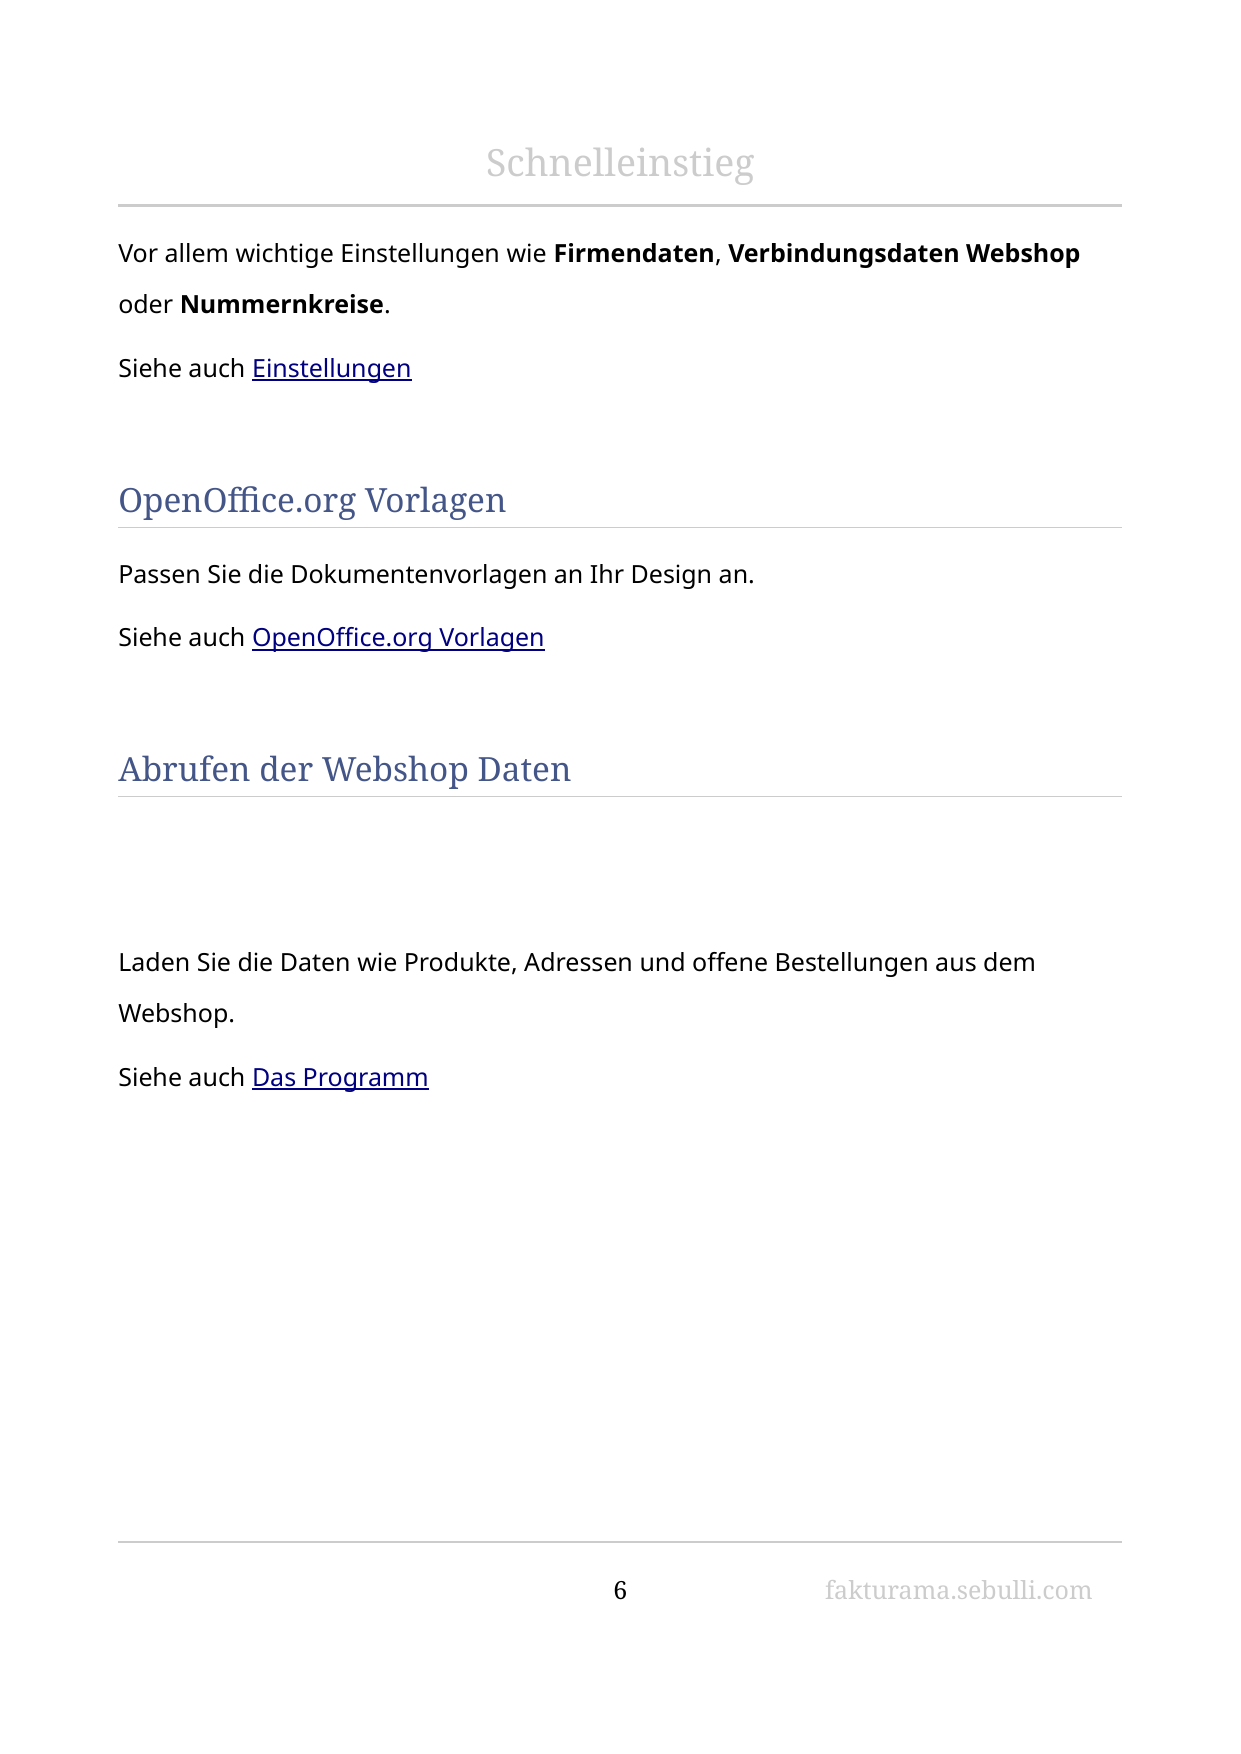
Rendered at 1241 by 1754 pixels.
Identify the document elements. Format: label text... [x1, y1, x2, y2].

text Siehe auch OpenOffice.org Vorlagen [118, 620, 1122, 654]
text Siehe auch Das Programm [118, 1059, 1122, 1094]
text Passen Sie die Dokumentenvorlagen an Ihr Design an. [118, 556, 1122, 591]
text Siehe auch Einstellungen [118, 351, 1122, 385]
text Laden Sie die Daten wie Produkte, Adressen und offene Bestellungen aus dem Webshop. [118, 945, 1122, 1030]
subtitle Abrufen der Webshop Daten [118, 746, 1122, 796]
subtitle OpenOffice.org Vorlagen [118, 477, 1122, 527]
text Vor allem wichtige Einstellungen wie Firmendaten, Verbindungsdaten Webshop oder Nummernkreise. [118, 236, 1122, 321]
